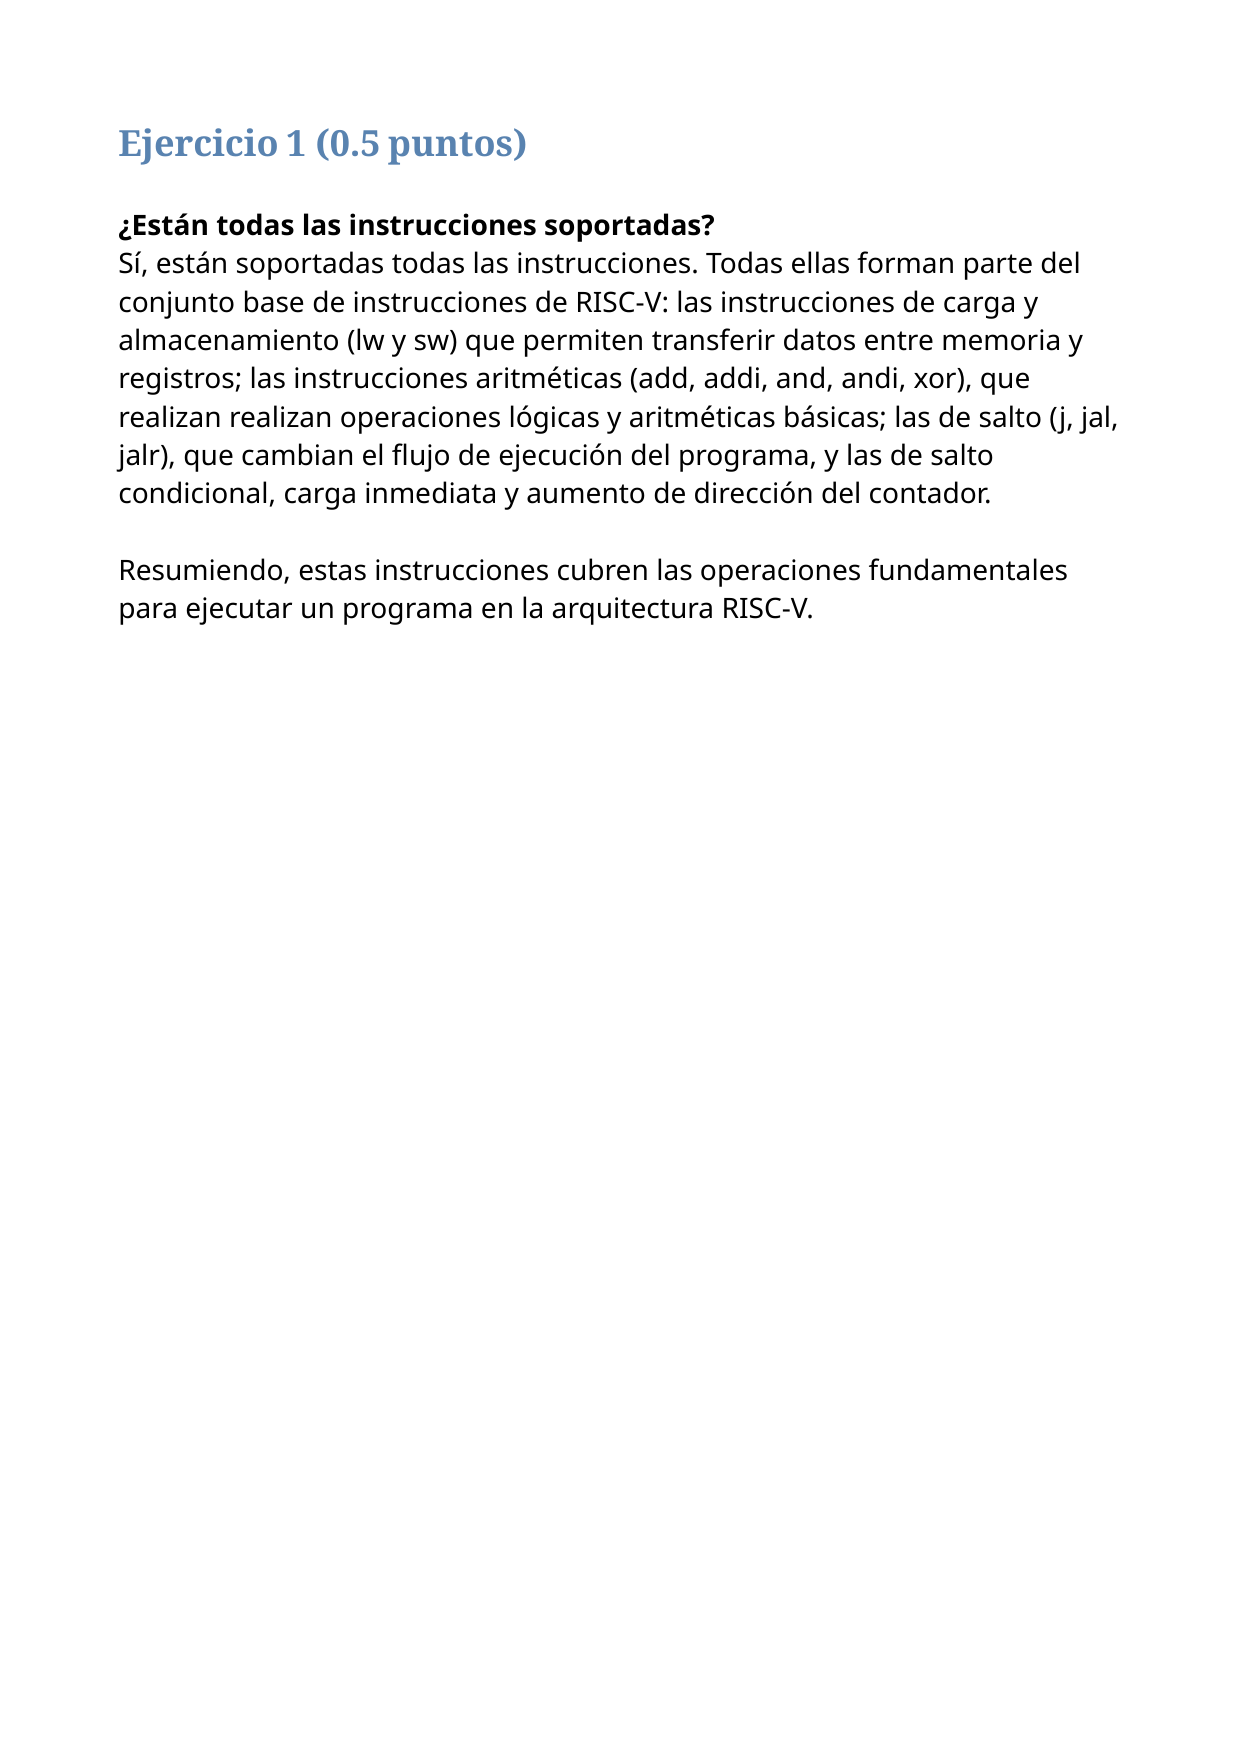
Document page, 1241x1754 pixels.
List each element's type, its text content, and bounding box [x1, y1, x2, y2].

text Sí, están soportadas todas las instrucciones. Todas ellas forman parte del conjunto base de instrucciones de RISC-V: las instrucciones de carga y almacenamiento (lw y sw) que permiten transferir datos entre memoria y registros; las instrucciones aritméticas (add, addi, and, andi, xor), que realizan realizan operaciones lógicas y aritméticas básicas; las de salto (j, jal, jalr), que cambian el flujo de ejecución del programa, y las de salto condicional, carga inmediata y aumento de dirección del contador. [118, 244, 1122, 512]
text Resumiendo, estas instrucciones cubren las operaciones fundamentales para ejecutar un programa en la arquitectura RISC-V. [118, 550, 1122, 627]
text Ejercicio 1 (0.5 puntos) [118, 118, 1122, 167]
text ¿Están todas las instrucciones soportadas? [118, 205, 1122, 244]
